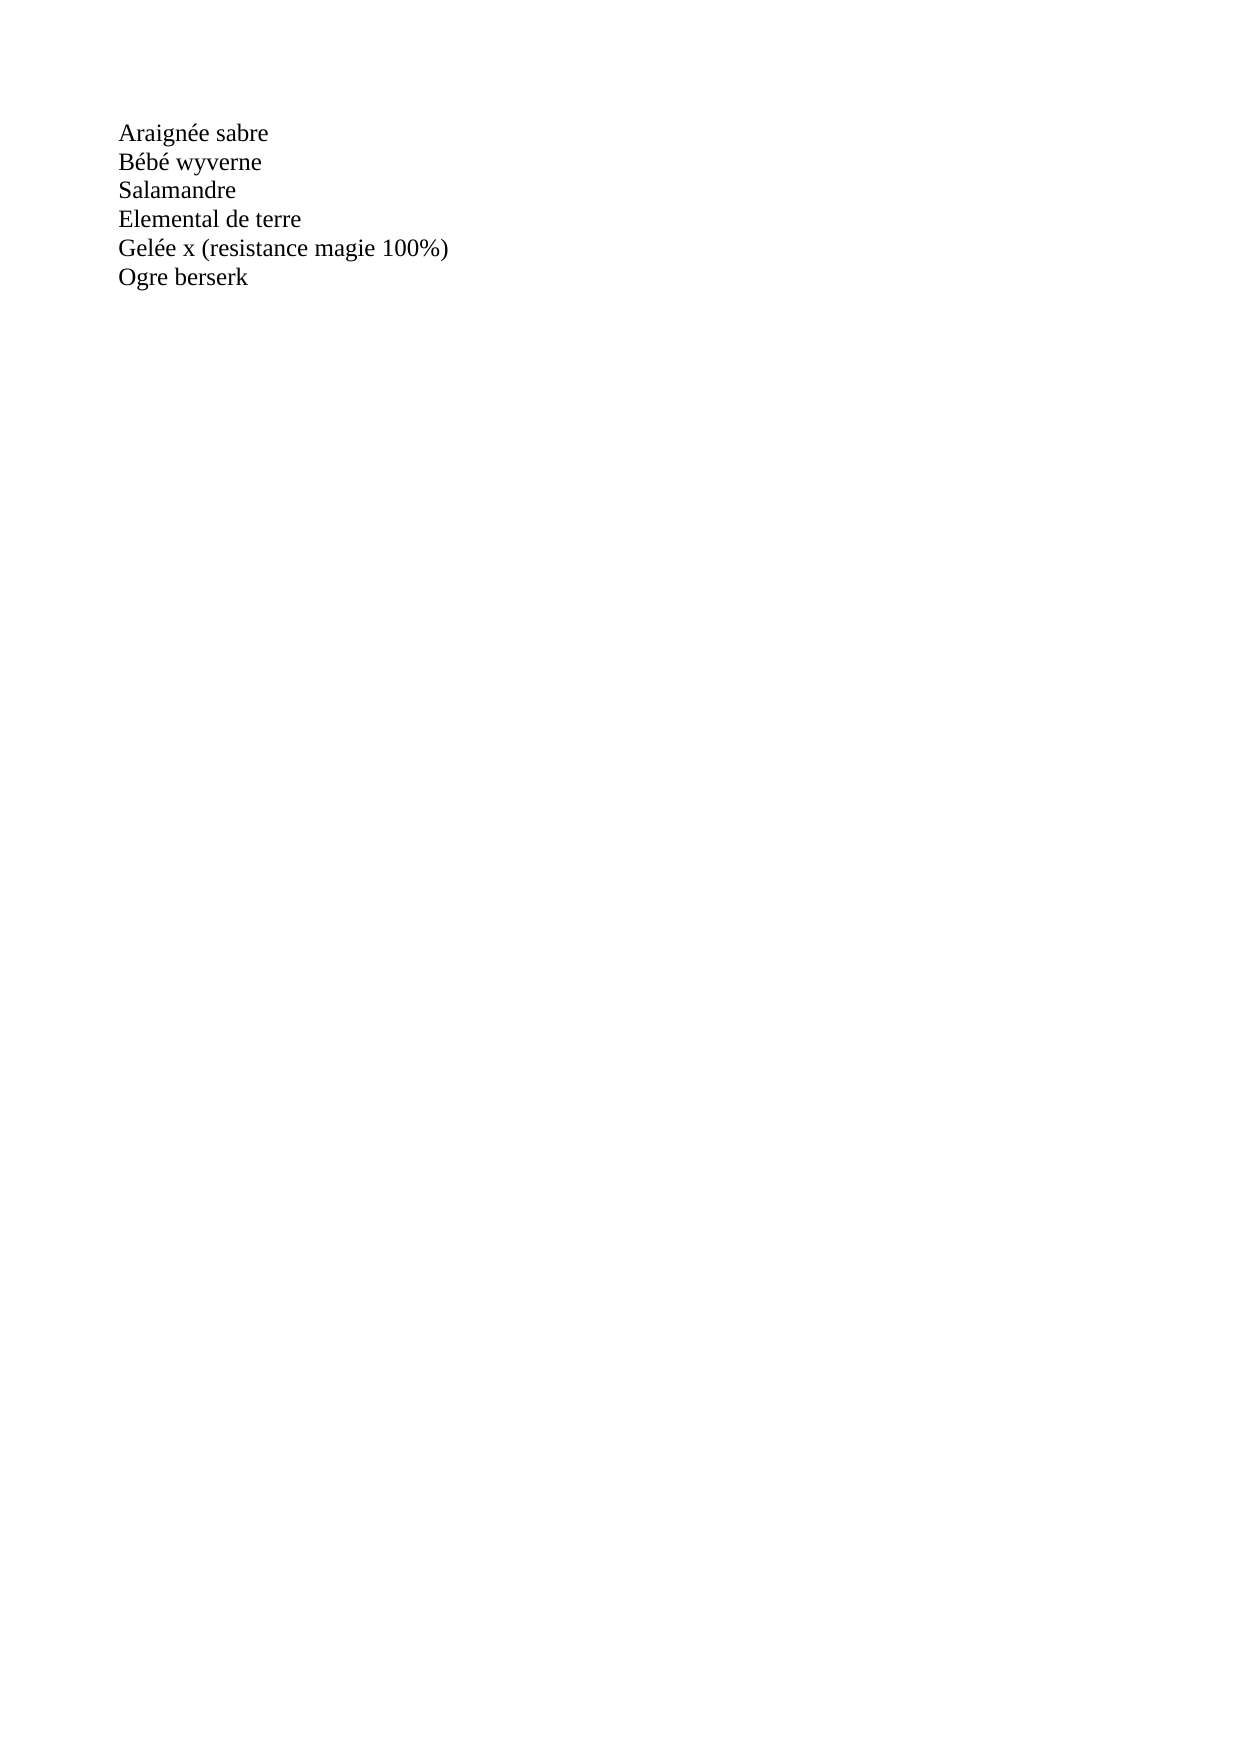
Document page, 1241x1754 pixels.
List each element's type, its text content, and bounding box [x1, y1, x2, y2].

text Gelée x (resistance magie 100%) [118, 233, 1122, 262]
text Araignée sabre [118, 118, 1122, 147]
text Bébé wyverne [118, 147, 1122, 176]
text Salamandre [118, 176, 1122, 204]
text Ogre berserk [118, 262, 1122, 291]
text Elemental de terre [118, 204, 1122, 233]
